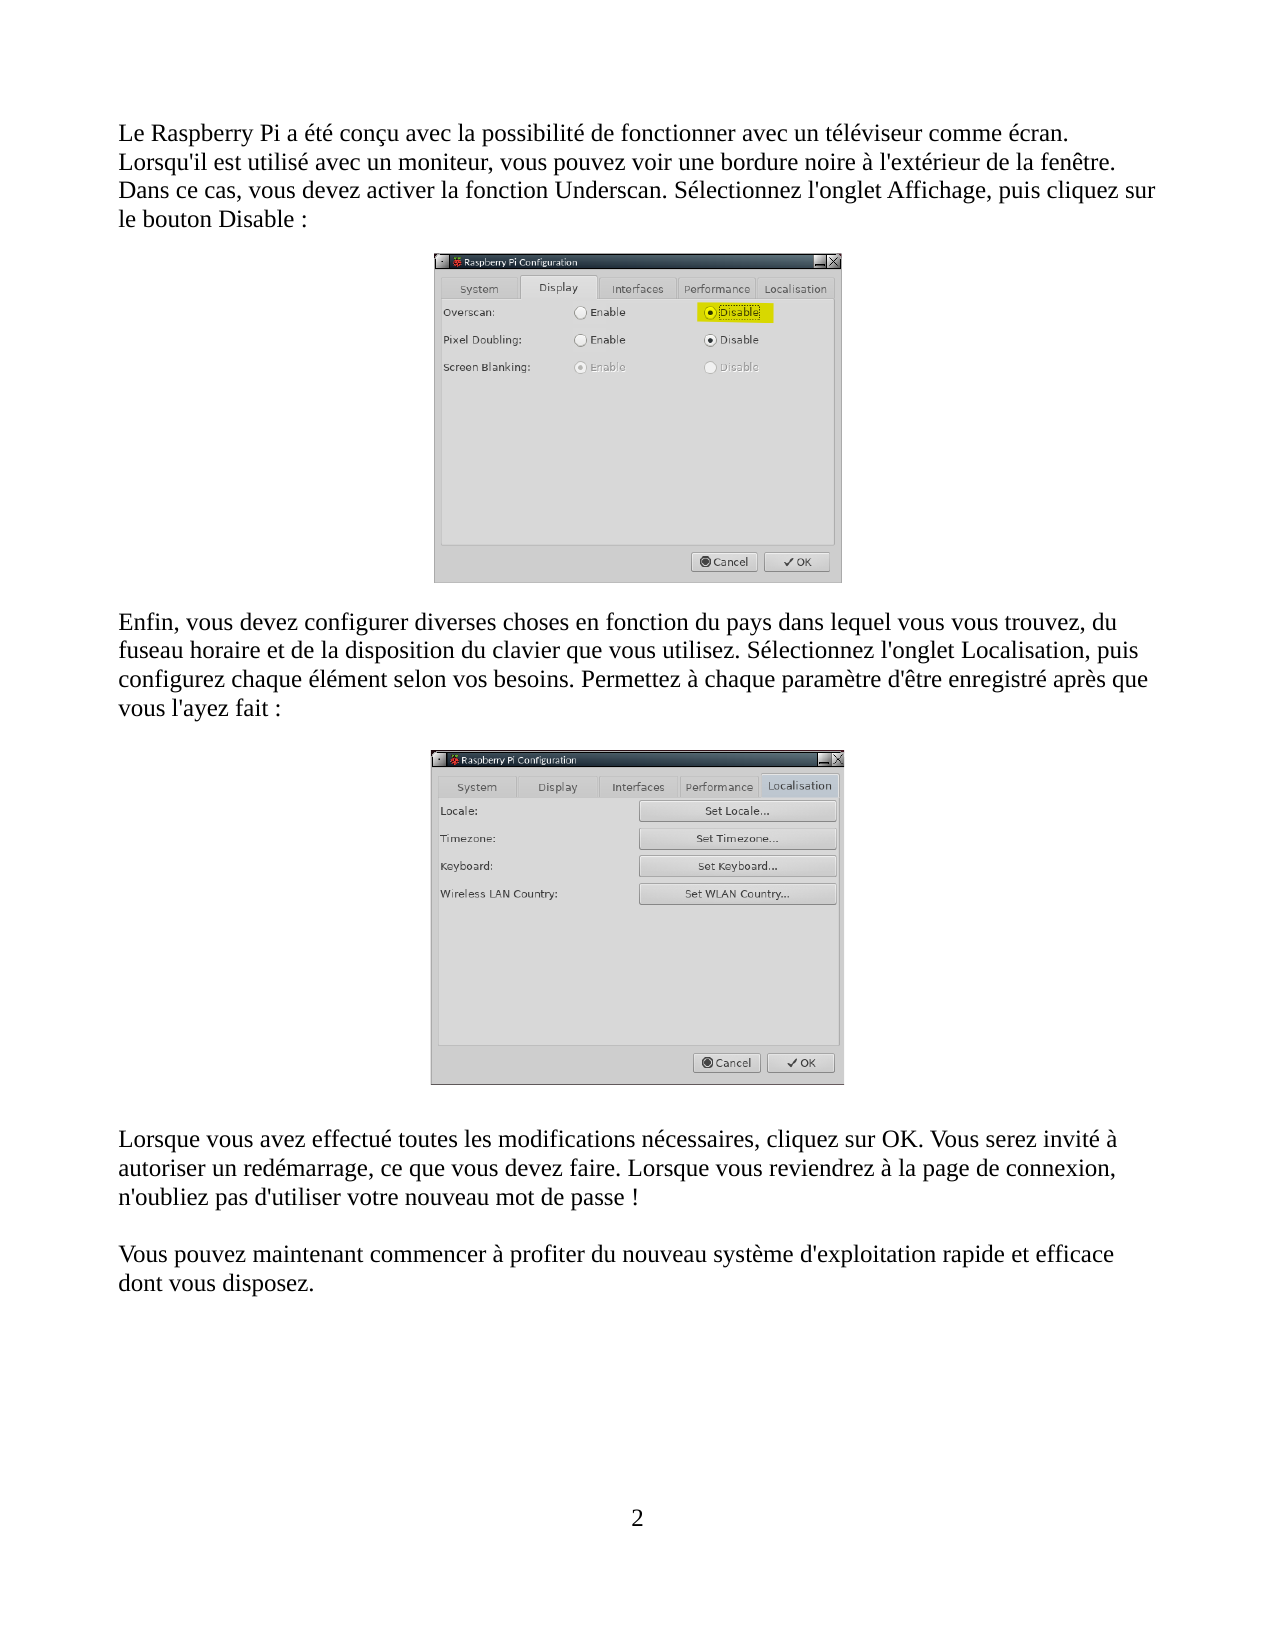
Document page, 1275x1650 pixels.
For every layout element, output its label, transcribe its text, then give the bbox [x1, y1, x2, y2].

text Enfin, vous devez configurer diverses choses en fonction du pays dans lequel vous vous trouvez, du fuseau horaire et de la disposition du clavier que vous utilisez. Sélectionnez l'onglet Localisation, puis configurez chaque élément selon vos besoins. Permettez à chaque paramètre d'être enregistré après que vous l'ayez fait : [118, 607, 1157, 722]
picture [430, 249, 845, 587]
text Vous pouvez maintenant commencer à profiter du nouveau système d'exploitation rapide et efficace dont vous disposez. [118, 1239, 1157, 1297]
picture [430, 750, 845, 1085]
text Le Raspberry Pi a été conçu avec la possibilité de fonctionner avec un téléviseur comme écran. Lorsqu'il est utilisé avec un moniteur, vous pouvez voir une bordure noire à l'extérieur de la fenêtre. Dans ce cas, vous devez activer la fonction Underscan. Sélectionnez l'onglet Affichage, puis cliquez sur le bouton Disable : [118, 118, 1157, 233]
text Lorsque vous avez effectué toutes les modifications nécessaires, cliquez sur OK. Vous serez invité à autoriser un redémarrage, ce que vous devez faire. Lorsque vous reviendrez à la page de connexion, n'oubliez pas d'utiliser votre nouveau mot de passe ! [118, 1124, 1157, 1211]
